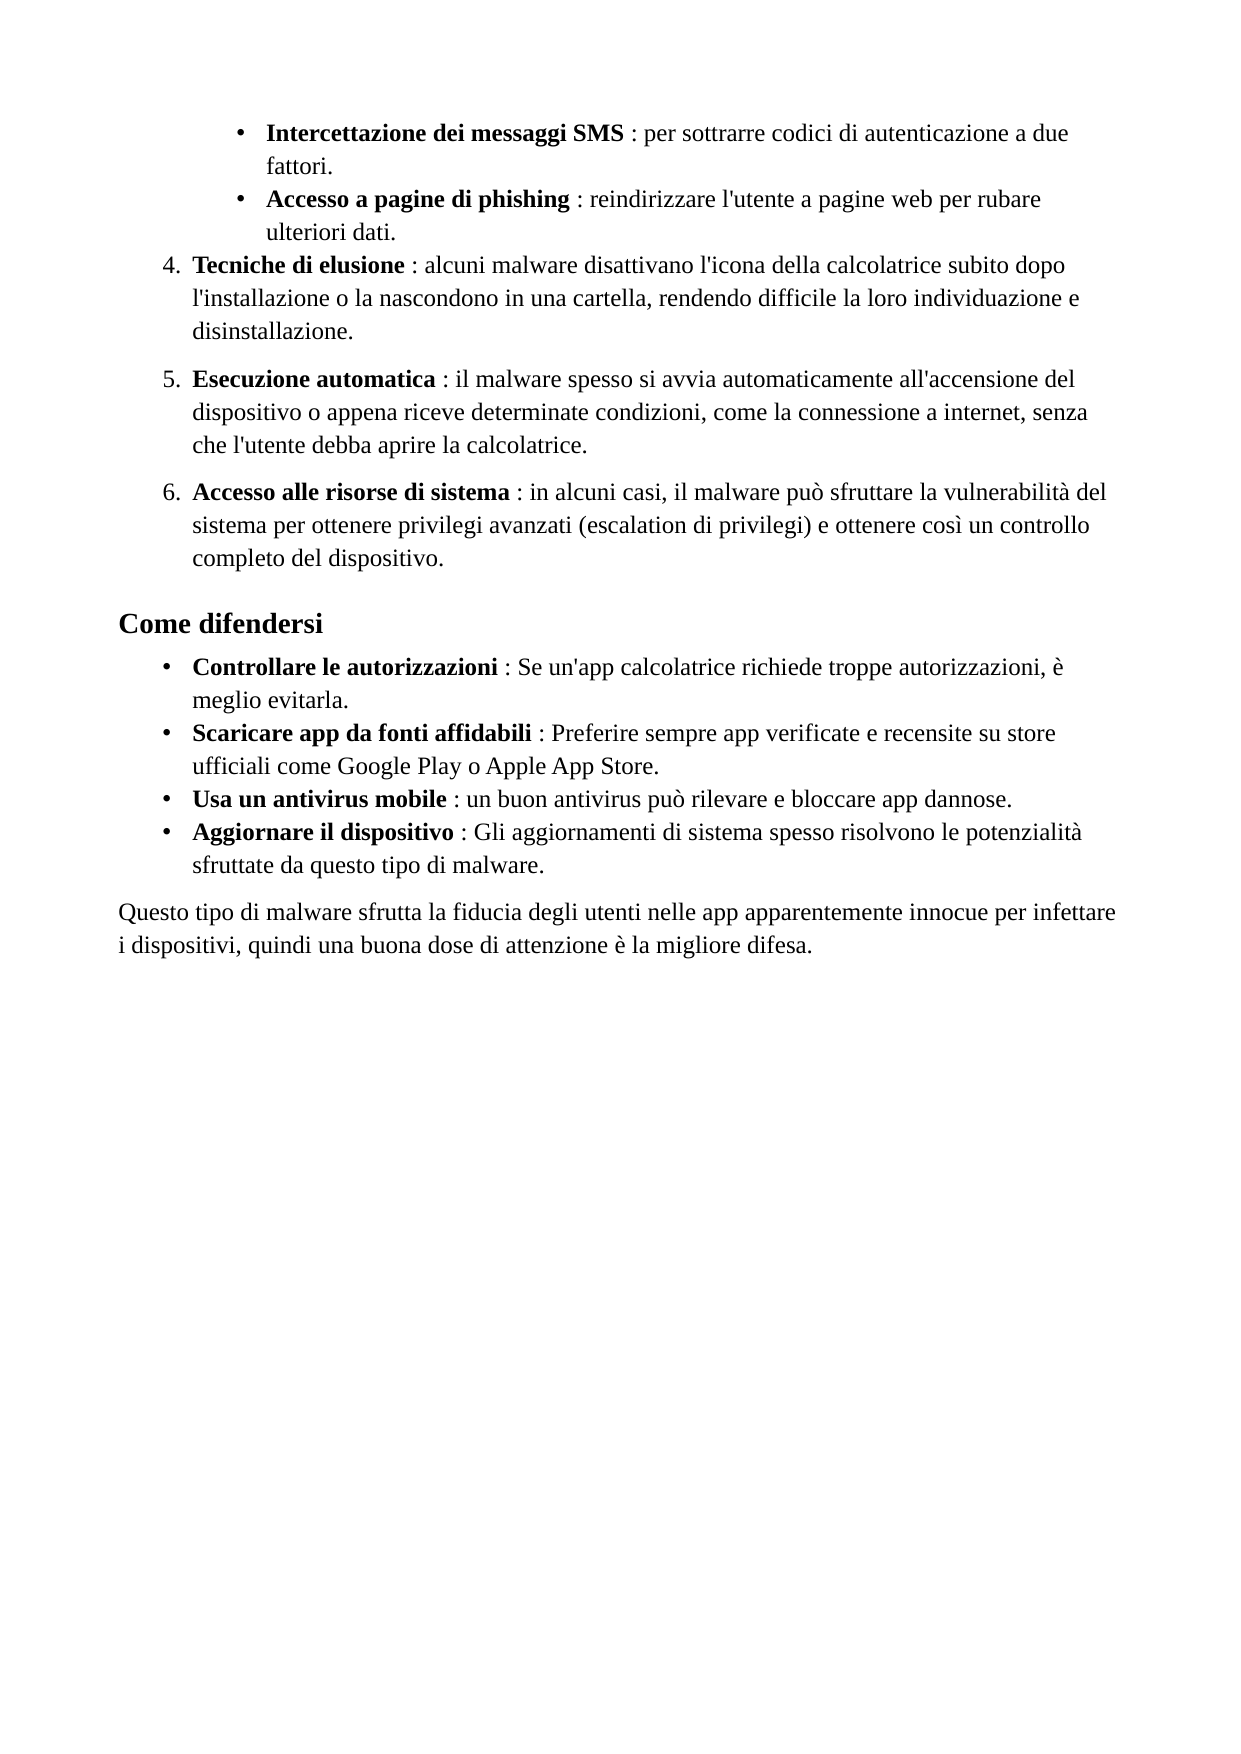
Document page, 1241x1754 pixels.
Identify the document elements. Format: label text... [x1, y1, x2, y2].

list Accesso a pagine di phishing : reindirizzare l'utente a pagine web per rubare ulteriori dati. [236, 184, 1122, 246]
list Usa un antivirus mobile : un buon antivirus può rilevare e bloccare app dannose. [162, 784, 1122, 813]
subtitle Come difendersi [118, 606, 1122, 639]
list Intercettazione dei messaggi SMS : per sottrarre codici di autenticazione a due fattori. [236, 118, 1122, 180]
list Controllare le autorizzazioni : Se un'app calcolatrice richiede troppe autorizzazioni, è meglio evitarla. [162, 652, 1122, 713]
list Aggiornare il dispositivo : Gli aggiornamenti di sistema spesso risolvono le potenzialità sfruttate da questo tipo di malware. [162, 817, 1122, 879]
list Tecniche di elusione : alcuni malware disattivano l'icona della calcolatrice subito dopo l'installazione o la nascondono in una cartella, rendendo difficile la loro individuazione e disinstallazione. [162, 250, 1122, 345]
list Accesso alle risorse di sistema : in alcuni casi, il malware può sfruttare la vulnerabilità del sistema per ottenere privilegi avanzati (escalation di privilegi) e ottenere così un controllo completo del dispositivo. [162, 477, 1122, 572]
text Questo tipo di malware sfrutta la fiducia degli utenti nelle app apparentemente innocue per infettare i dispositivi, quindi una buona dose di attenzione è la migliore difesa. [118, 897, 1122, 959]
list Esecuzione automatica : il malware spesso si avvia automaticamente all'accensione del dispositivo o appena riceve determinate condizioni, come la connessione a internet, senza che l'utente debba aprire la calcolatrice. [162, 364, 1122, 459]
list Scaricare app da fonti affidabili : Preferire sempre app verificate e recensite su store ufficiali come Google Play o Apple App Store. [162, 718, 1122, 779]
